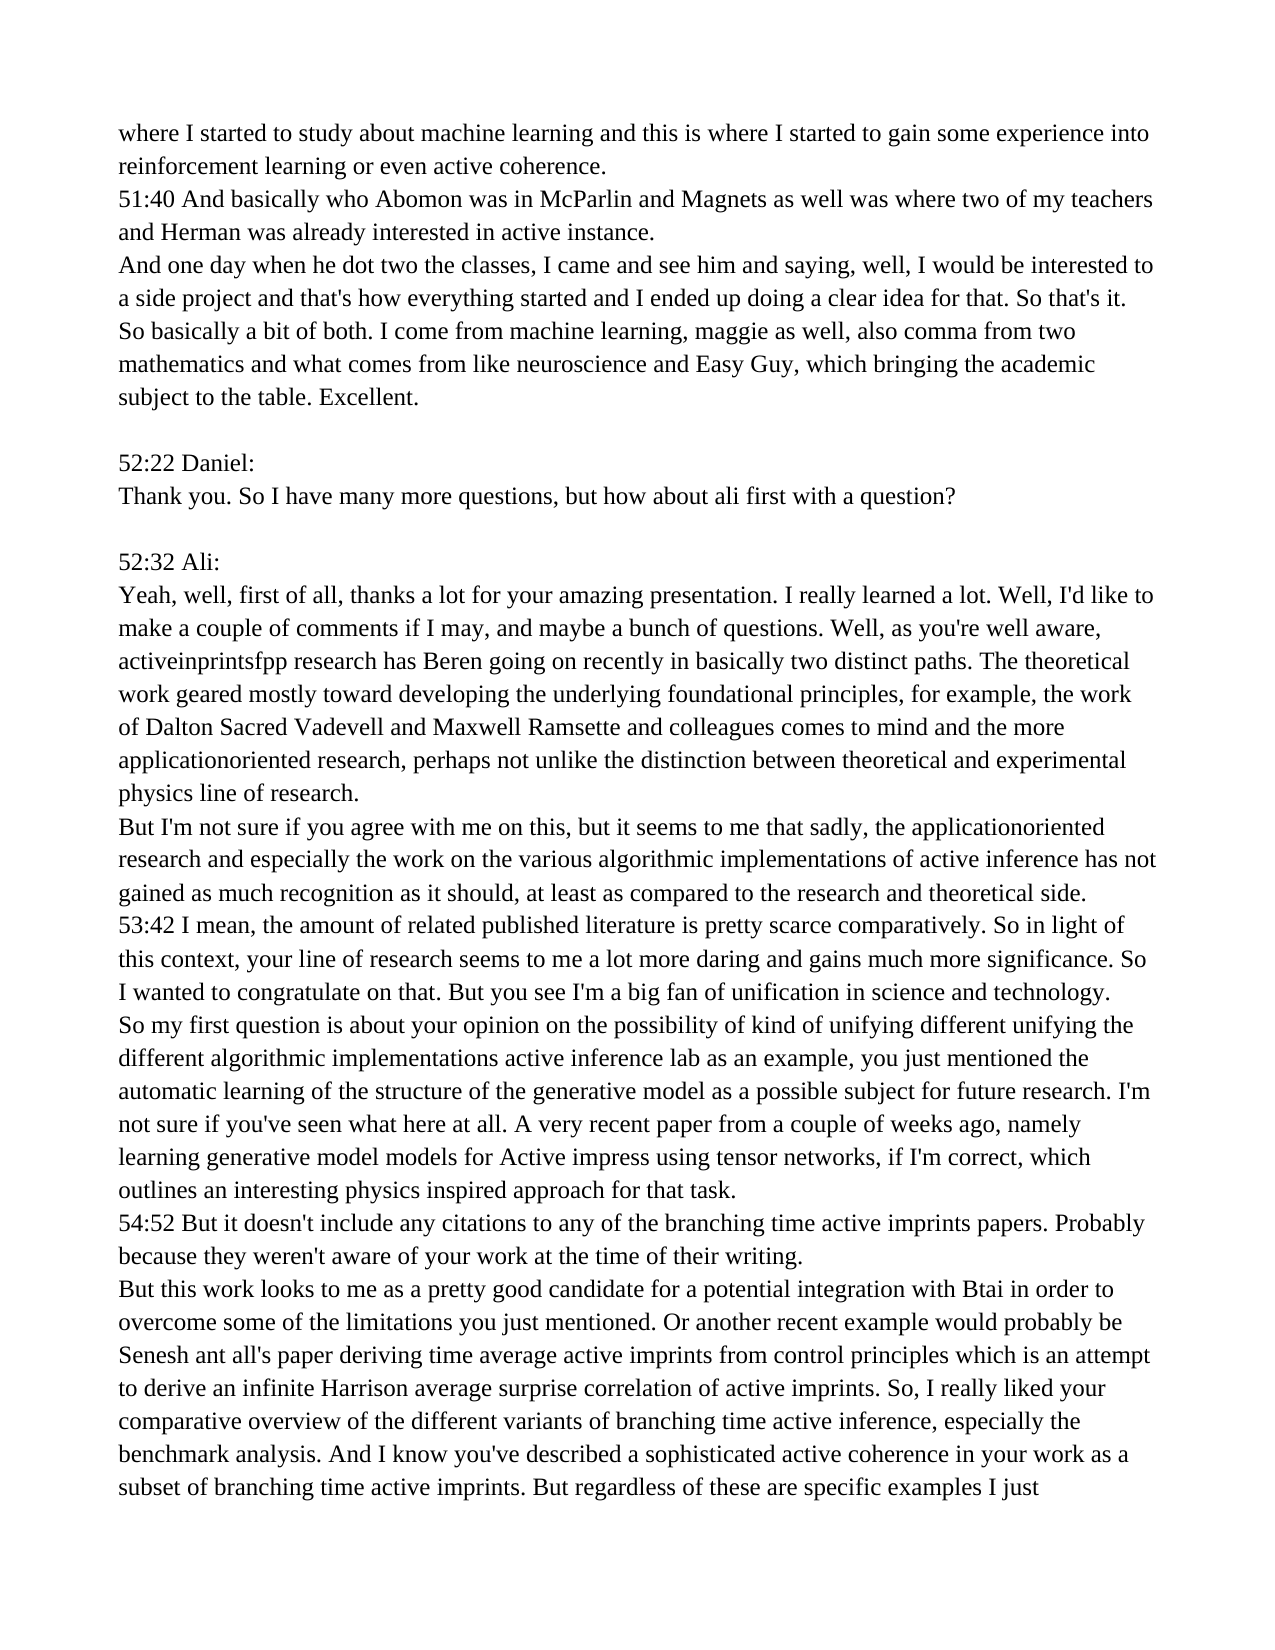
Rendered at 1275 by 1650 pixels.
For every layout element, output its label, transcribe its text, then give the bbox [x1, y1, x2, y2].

text And one day when he dot two the classes, I came and see him and saying, well, I would be interested to a side project and that's how everything started and I ended up doing a clear idea for that. So that's it. So basically a bit of both. I come from machine learning, maggie as well, also comma from two mathematics and what comes from like neuroscience and Easy Guy, which bringing the academic subject to the table. Excellent. [118, 250, 1157, 411]
text So my first question is about your opinion on the possibility of kind of unifying different unifying the different algorithmic implementations active inference lab as an example, you just mentioned the automatic learning of the structure of the generative model as a possible subject for future research. I'm not sure if you've seen what here at all. A very recent paper from a couple of weeks ago, namely learning generative model models for Active impress using tensor networks, if I'm correct, which outlines an interesting physics inspired approach for that task. [118, 1010, 1157, 1203]
text 53:42 I mean, the amount of related published literature is pretty scarce comparatively. So in light of this context, your line of research seems to me a lot more daring and gains much more significance. So I wanted to congratulate on that. But you see I'm a big fan of unification in science and technology. [118, 911, 1157, 1005]
text 51:40 And basically who Abomon was in McParlin and Magnets as well was where two of my teachers and Herman was already interested in active instance. [118, 184, 1157, 246]
text 54:52 But it doesn't include any citations to any of the branching time active imprints papers. Probably because they weren't aware of your work at the time of their writing. [118, 1208, 1157, 1269]
text Yeah, well, first of all, thanks a lot for your amazing presentation. I really learned a lot. Well, I'd like to make a couple of comments if I may, and maybe a bunch of questions. Well, as you're well aware, activeinprintsfpp research has Beren going on recently in basically two distinct paths. The theoretical work geared mostly toward developing the underlying foundational principles, for example, the work of Dalton Sacred Vadevell and Maxwell Ramsette and colleagues comes to mind and the more applicationoriented research, perhaps not unlike the distinction between theoretical and experimental physics line of research. [118, 580, 1157, 807]
text 52:22 Daniel: [118, 448, 1157, 477]
text Thank you. So I have many more questions, but how about ali first with a question? [118, 481, 1157, 510]
text where I started to study about machine learning and this is where I started to gain some experience into reinforcement learning or even active coherence. [118, 118, 1157, 180]
text But I'm not sure if you agree with me on this, but it seems to me that sadly, the applicationoriented research and especially the work on the various algorithmic implementations of active inference has not gained as much recognition as it should, at least as compared to the research and theoretical side. [118, 812, 1157, 906]
text 52:32 Ali: [118, 547, 1157, 576]
text But this work looks to me as a pretty good candidate for a potential integration with Btai in order to overcome some of the limitations you just mentioned. Or another recent example would probably be Senesh ant all's paper deriving time average active imprints from control principles which is an attempt to derive an infinite Harrison average surprise correlation of active imprints. So, I really liked your comparative overview of the different variants of branching time active inference, especially the benchmark analysis. And I know you've described a sophisticated active coherence in your work as a subset of branching time active imprints. But regardless of these are specific examples I just [118, 1274, 1157, 1501]
